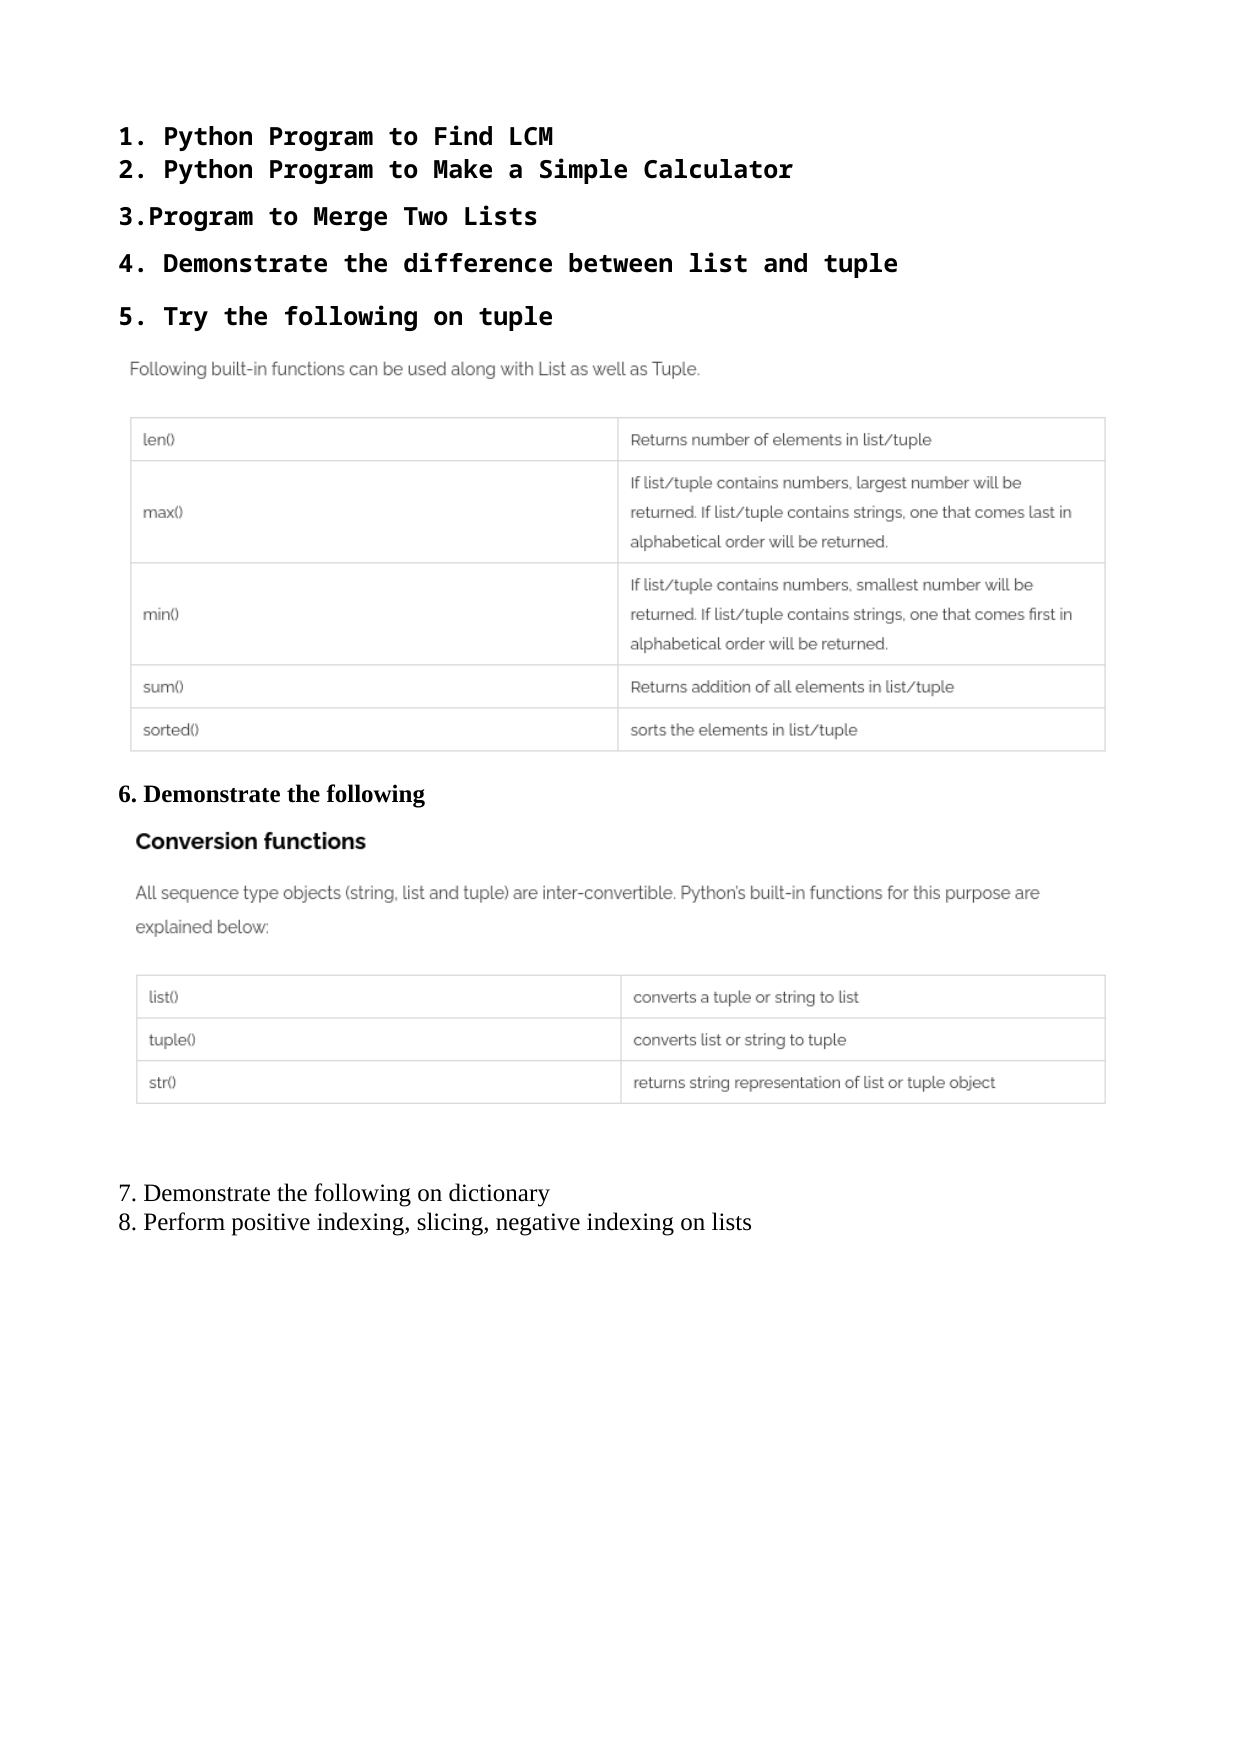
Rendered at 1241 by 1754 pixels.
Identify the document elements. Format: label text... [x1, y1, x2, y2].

text 4. Demonstrate the difference between list and tuple [118, 245, 1122, 279]
picture [118, 352, 1123, 775]
subtitle 3.Program to Merge Two Lists [118, 199, 1122, 233]
text 8. Perform positive indexing, slicing, negative indexing on lists [118, 1207, 1122, 1235]
text 7. Demonstrate the following on dictionary [118, 1178, 1122, 1207]
text 1. Python Program to Find LCM [118, 118, 1122, 152]
text 5. Try the following on tuple [118, 299, 1122, 333]
picture [118, 826, 1123, 1126]
text 2. Python Program to Make a Simple Calculator [118, 152, 1122, 186]
text 6. Demonstrate the following [118, 775, 1122, 807]
